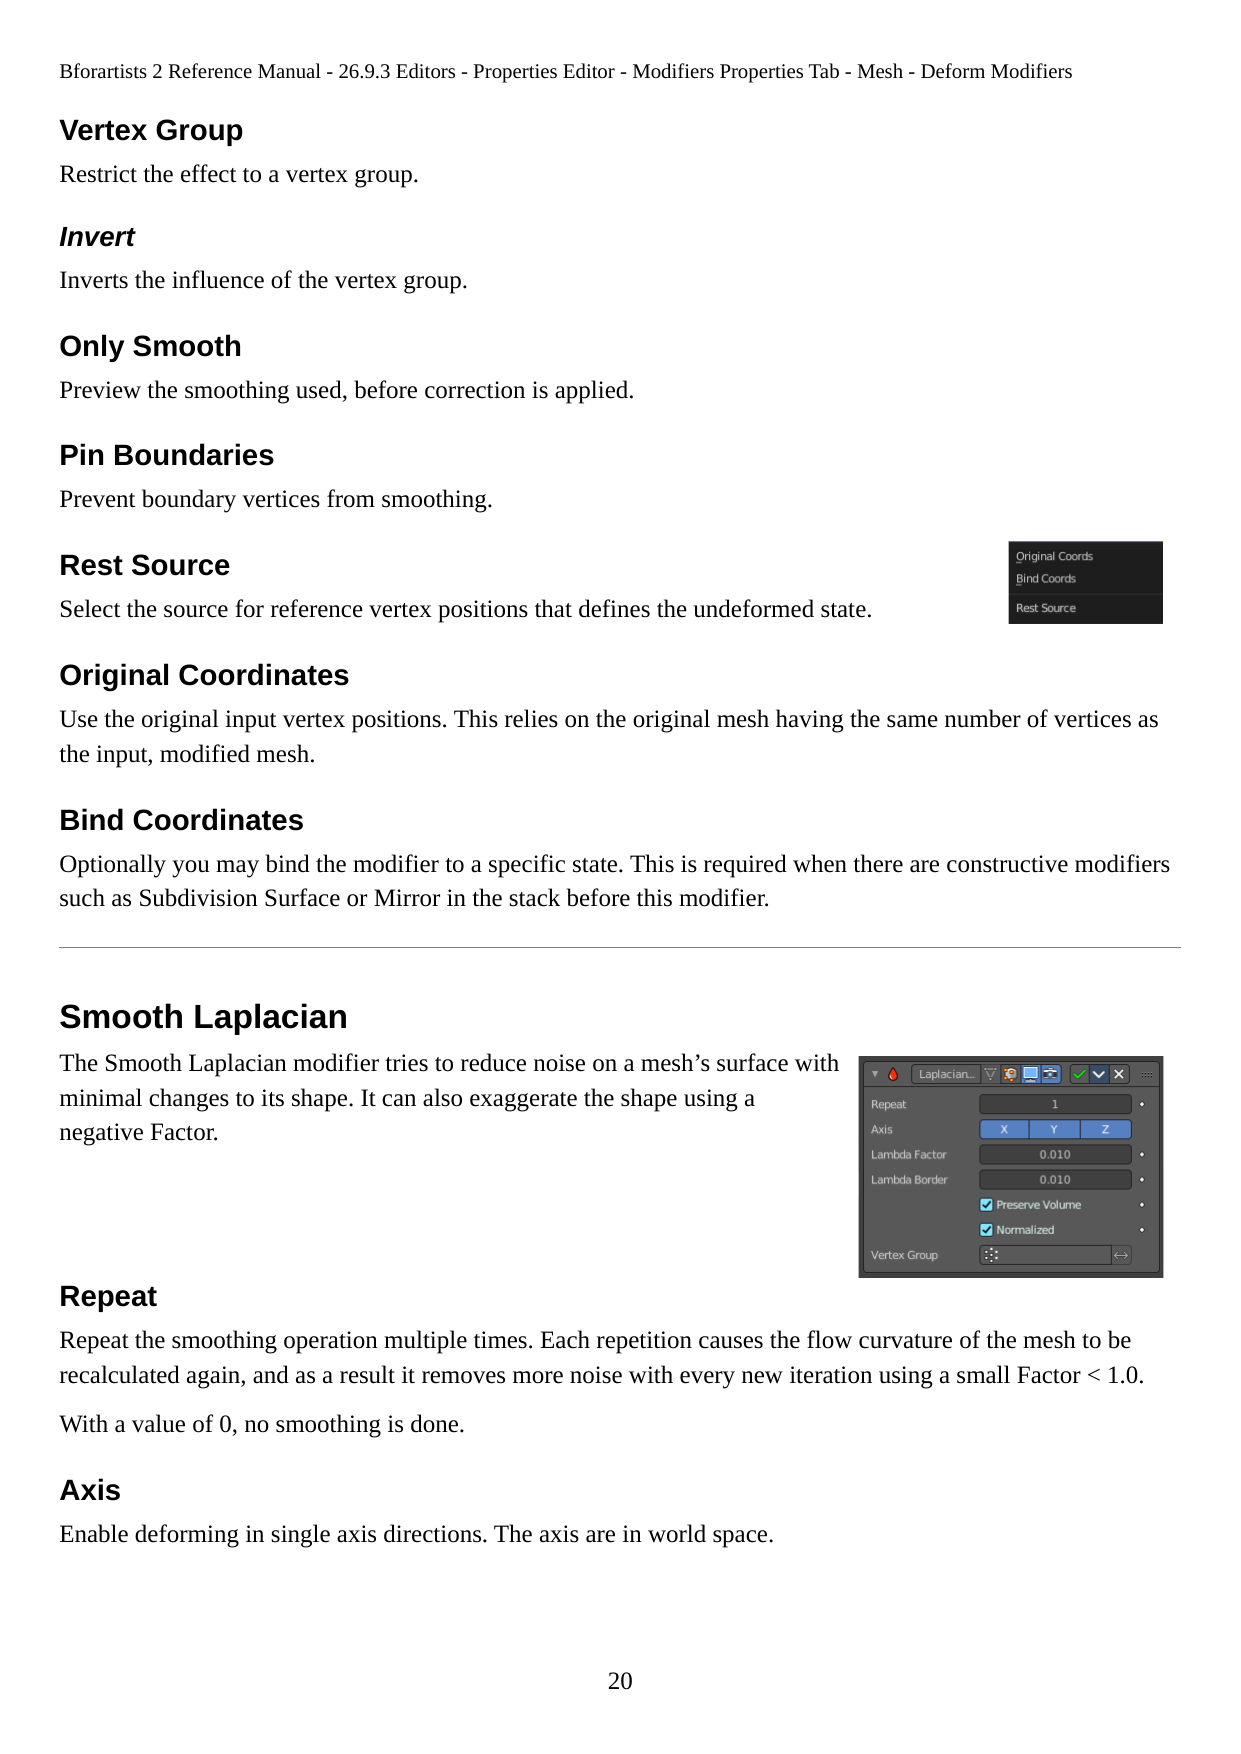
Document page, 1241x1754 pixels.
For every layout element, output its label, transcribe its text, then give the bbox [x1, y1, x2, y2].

subtitle Smooth Laplacian [59, 997, 1181, 1036]
text With a value of 0, no smoothing is done. [59, 1409, 1181, 1438]
subtitle Invert [59, 220, 1181, 252]
subtitle Bind Coordinates [59, 802, 1181, 836]
text Restrict the effect to a vertex group. [59, 159, 1181, 188]
subtitle Only Smooth [59, 328, 1181, 362]
picture [1008, 541, 1163, 624]
subtitle Pin Boundaries [59, 438, 1181, 472]
picture [858, 1056, 1164, 1278]
text Prevent boundary vertices from smoothing. [59, 484, 1181, 513]
text Repeat the smoothing operation multiple times. Each repetition causes the flow curvature of the mesh to be recalculated again, and as a result it removes more noise with every new iteration using a small Factor < 1.0. [59, 1325, 1181, 1389]
text The Smooth Laplacian modifier tries to reduce noise on a mesh’s surface with minimal changes to its shape. It can also exaggerate the shape using a negative Factor. [59, 1048, 1181, 1146]
subtitle Repeat [59, 1279, 1181, 1313]
text Enable deforming in single axis directions. The axis are in world space. [59, 1519, 1181, 1548]
text Inverts the influence of the vertex group. [59, 265, 1181, 293]
subtitle Original Coordinates [59, 658, 1181, 692]
text Optionally you may bind the modifier to a specific state. This is required when there are constructive modifiers such as Subdivision Surface or Mirror in the stack before this modifier. [59, 849, 1181, 912]
subtitle Vertex Group [59, 113, 1181, 146]
subtitle Rest Source [59, 548, 1008, 582]
subtitle [1163, 548, 1181, 582]
text Select the source for reference vertex positions that defines the undeformed state. [59, 594, 1008, 623]
subtitle Axis [59, 1473, 1181, 1506]
text Use the original input vertex positions. This relies on the original mesh having the same number of vertices as the input, modified mesh. [59, 704, 1181, 768]
text Preview the smoothing used, before correction is applied. [59, 375, 1181, 403]
